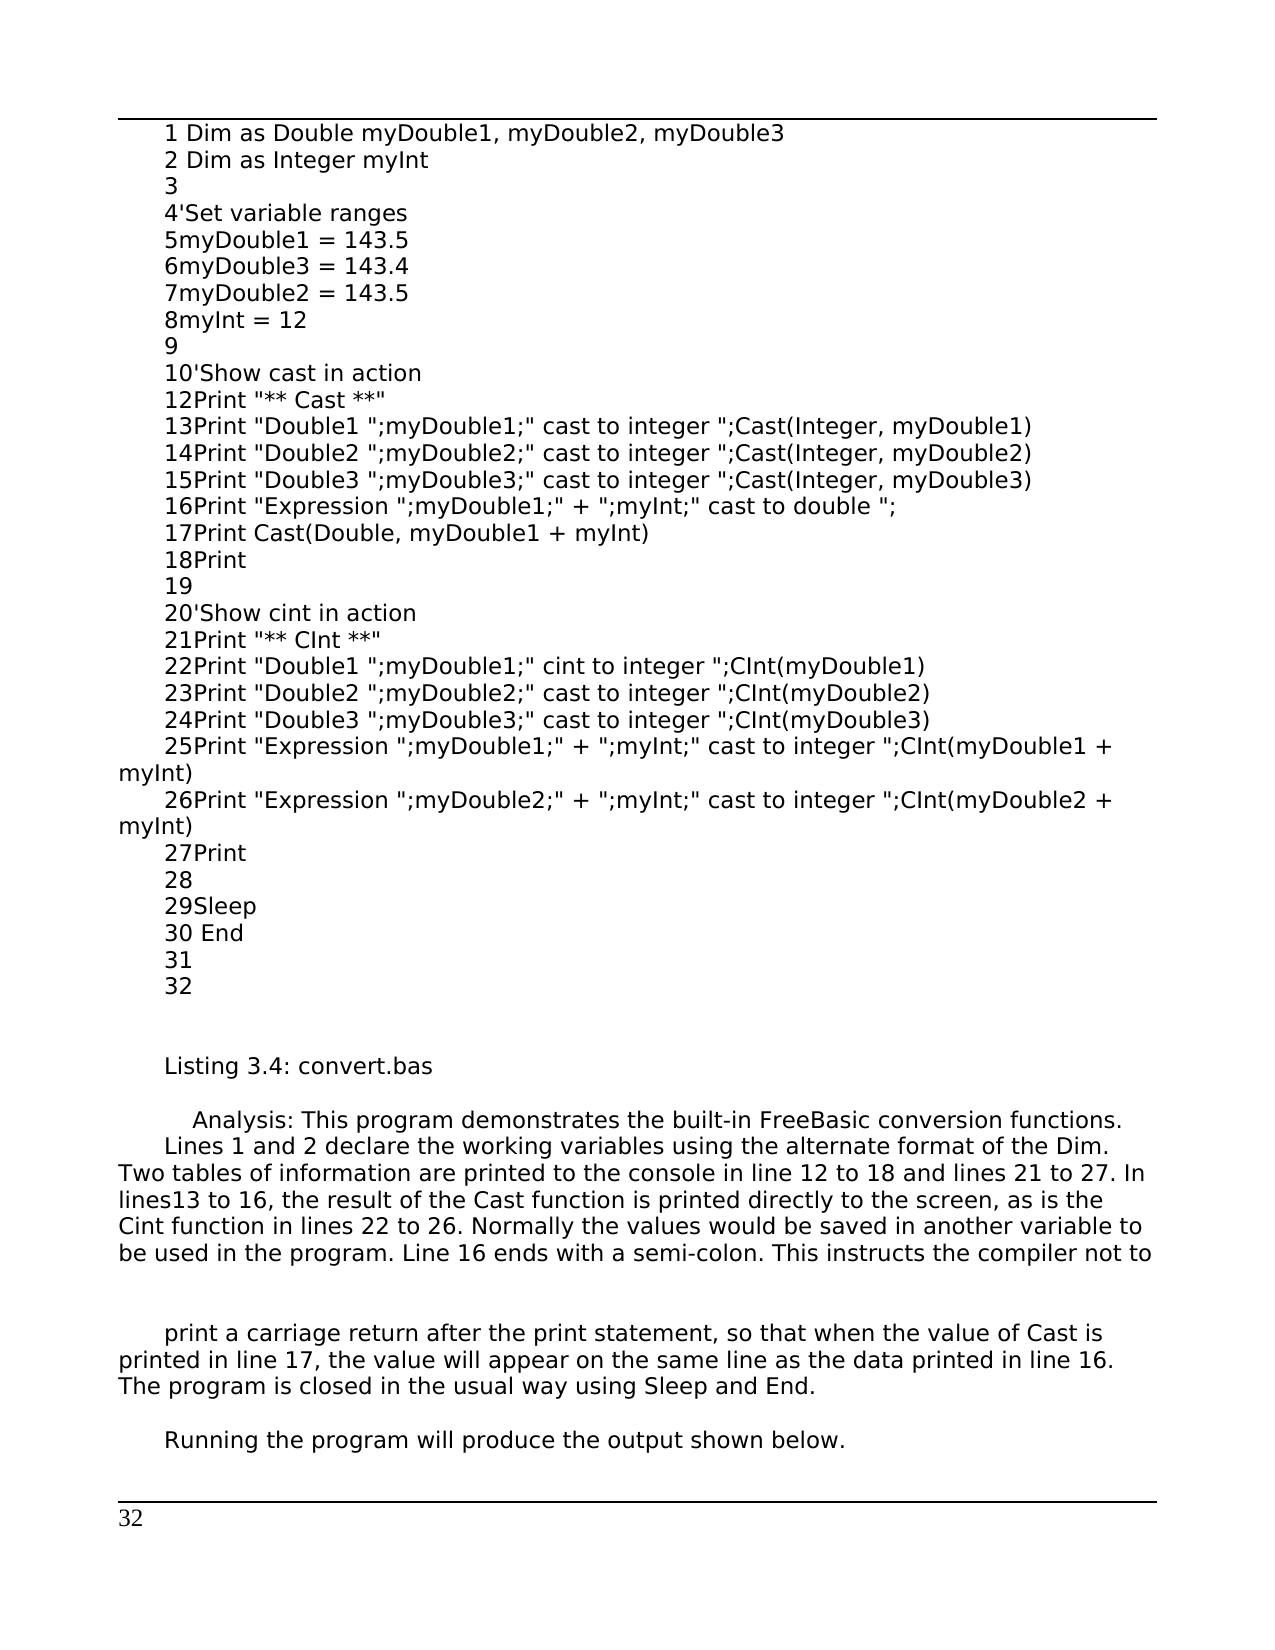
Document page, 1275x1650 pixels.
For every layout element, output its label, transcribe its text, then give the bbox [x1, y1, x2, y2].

text 16Print "Expression ";myDouble1;" + ";myInt;" cast to double "; [118, 493, 1157, 520]
text 20'Show cint in action [118, 600, 1157, 627]
text 1 Dim as Double myDouble1, myDouble2, myDouble3 [118, 120, 1157, 147]
text 2 Dim as Integer myInt [118, 147, 1157, 173]
text 12Print "** Cast **" [118, 387, 1157, 413]
text 23Print "Double2 ";myDouble2;" cast to integer ";CInt(myDouble2) [118, 680, 1157, 707]
text 28 [118, 867, 1157, 893]
text 24Print "Double3 ";myDouble3;" cast to integer ";CInt(myDouble3) [118, 707, 1157, 733]
text 17Print Cast(Double, myDouble1 + myInt) [118, 520, 1157, 547]
text 29Sleep [118, 893, 1157, 920]
text 30 End [118, 920, 1157, 947]
text 14Print "Double2 ";myDouble2;" cast to integer ";Cast(Integer, myDouble2) [118, 440, 1157, 467]
text Analysis: This program demonstrates the built-in FreeBasic conversion functions. [118, 1107, 1157, 1133]
text print a carriage return after the print statement, so that when the value of Cast is printed in line 17, the value will appear on the same line as the data printed in line 16. The program is closed in the usual way using Sleep and End. [118, 1320, 1157, 1400]
text 26Print "Expression ";myDouble2;" + ";myInt;" cast to integer ";CInt(myDouble2 + myInt) [118, 787, 1157, 840]
text 18Print [118, 547, 1157, 573]
text Lines 1 and 2 declare the working variables using the alternate format of the Dim. Two tables of information are printed to the console in line 12 to 18 and lines 21 to 27. In lines13 to 16, the result of the Cast function is printed directly to the screen, as is the Cint function in lines 22 to 26. Normally the values would be saved in another variable to be used in the program. Line 16 ends with a semi-colon. This instructs the compiler not to [118, 1133, 1157, 1267]
text 21Print "** CInt **" [118, 627, 1157, 653]
text 32 [118, 973, 1157, 1000]
text 7myDouble2 = 143.5 [118, 280, 1157, 307]
text 9 [118, 333, 1157, 360]
text 10'Show cast in action [118, 360, 1157, 387]
text 27Print [118, 840, 1157, 867]
text 6myDouble3 = 143.4 [118, 253, 1157, 280]
text 13Print "Double1 ";myDouble1;" cast to integer ";Cast(Integer, myDouble1) [118, 413, 1157, 440]
text 15Print "Double3 ";myDouble3;" cast to integer ";Cast(Integer, myDouble3) [118, 467, 1157, 493]
text 25Print "Expression ";myDouble1;" + ";myInt;" cast to integer ";CInt(myDouble1 + myInt) [118, 733, 1157, 787]
text Listing 3.4: convert.bas [118, 1053, 1157, 1080]
text 3 [118, 173, 1157, 200]
text 8myInt = 12 [118, 307, 1157, 333]
text 5myDouble1 = 143.5 [118, 227, 1157, 253]
text 4'Set variable ranges [118, 200, 1157, 227]
text 31 [118, 947, 1157, 973]
text 19 [118, 573, 1157, 600]
text 22Print "Double1 ";myDouble1;" cint to integer ";CInt(myDouble1) [118, 653, 1157, 680]
text Running the program will produce the output shown below. [118, 1427, 1157, 1453]
